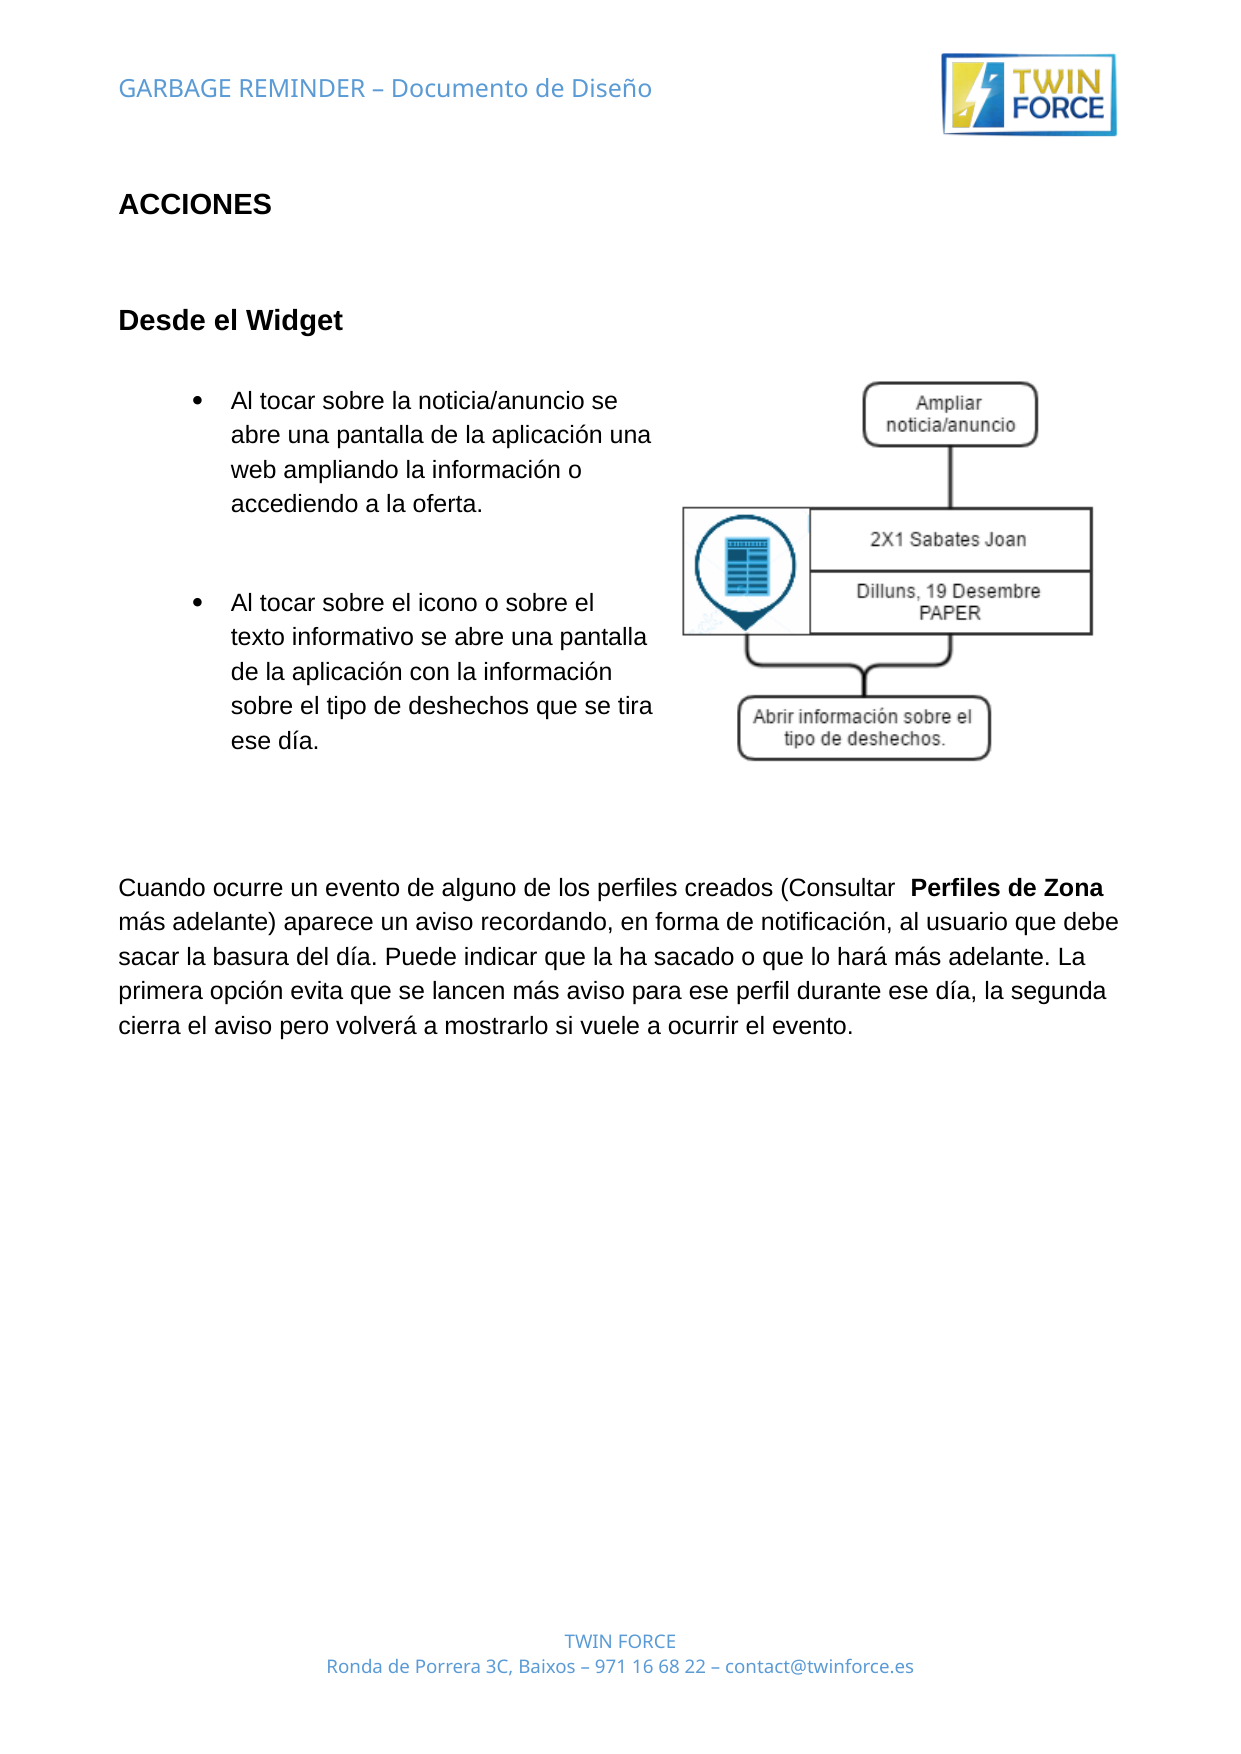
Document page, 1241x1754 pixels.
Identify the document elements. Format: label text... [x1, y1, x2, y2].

subtitle Desde el Widget [118, 303, 1122, 337]
subtitle ACCIONES [118, 187, 1122, 221]
text Cuando ocurre un evento de alguno de los perfiles creados (Consultar Perfiles de Zona más adelante) aparece un aviso recordando, en forma de notificación, al usuario que debe sacar la basura del día. Puede indicar que la ha sacado o que lo hará más adelante. La primera opción evita que se lancen más aviso para ese perfil durante ese día, la segunda cierra el aviso pero volverá a mostrarlo si vuele a ocurrir el evento. [118, 873, 1122, 1039]
list Al tocar sobre el icono o sobre el texto informativo se abre una pantalla de la aplicación con la información sobre el tipo de deshechos que se tira ese día. [193, 588, 653, 754]
list Al tocar sobre la noticia/anuncio se abre una pantalla de la aplicación una web ampliando la información o accediendo a la oferta. [193, 386, 653, 518]
